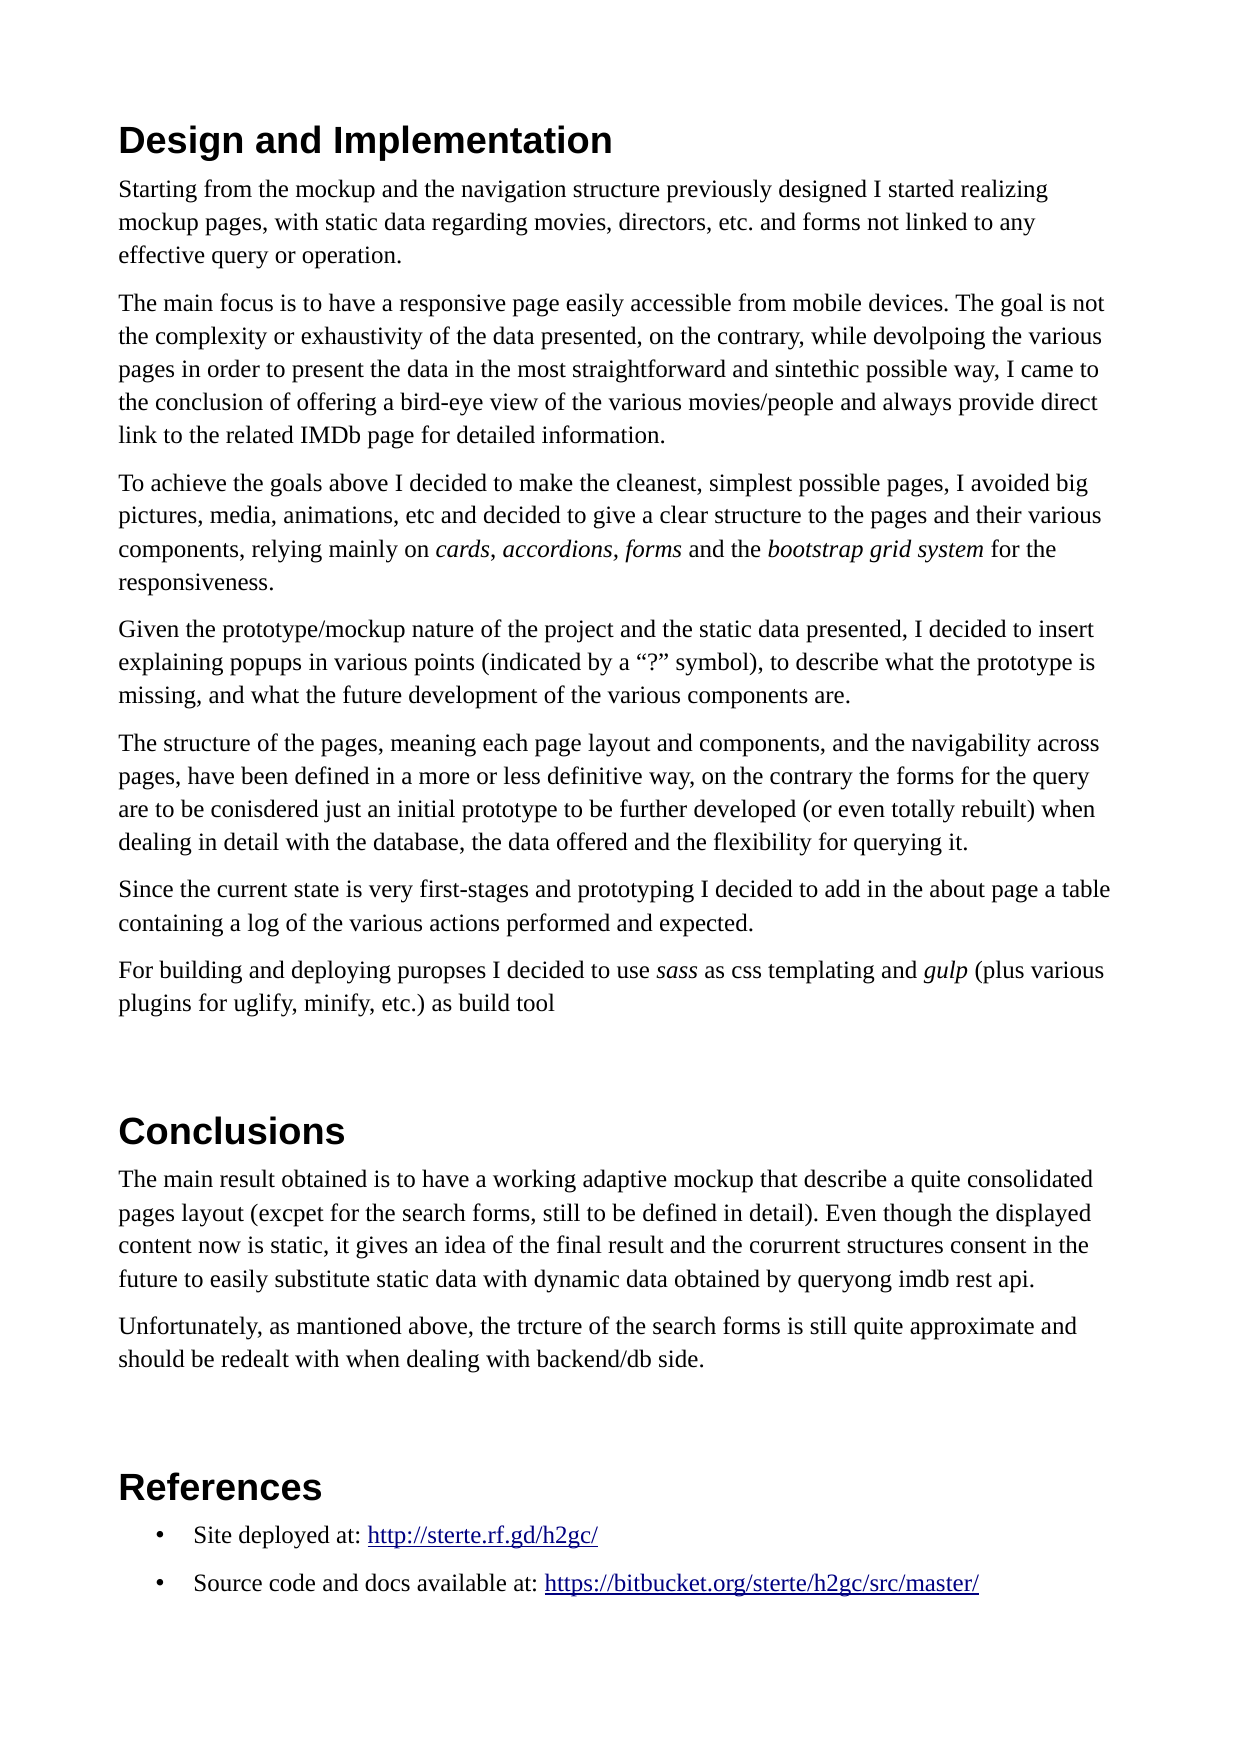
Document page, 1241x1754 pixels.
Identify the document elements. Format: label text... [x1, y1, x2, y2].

text Unfortunately, as mantioned above, the trcture of the search forms is still quite approximate and should be redealt with when dealing with backend/db side. [118, 1311, 1122, 1373]
text Starting from the mockup and the navigation structure previously designed I started realizing mockup pages, with static data regarding movies, directors, etc. and forms not linked to any effective query or operation. [118, 174, 1122, 269]
text The main focus is to have a responsive page easily accessible from mobile devices. The goal is not the complexity or exhaustivity of the data presented, on the contrary, while devolpoing the various pages in order to present the data in the most straightforward and sintethic possible way, I came to the conclusion of offering a bird-eye view of the various movies/people and always provide direct link to the related IMDb page for detailed information. [118, 288, 1122, 449]
subtitle References [118, 1464, 1122, 1508]
list Site deployed at: http://sterte.rf.gd/h2gc/ [156, 1521, 1122, 1549]
text To achieve the goals above I decided to make the cleanest, simplest possible pages, I avoided big pictures, media, animations, etc and decided to give a clear structure to the pages and their various components, relying mainly on cards, accordions, forms and the bootstrap grid system for the responsiveness. [118, 468, 1122, 595]
subtitle Design and Implementation [118, 118, 1122, 162]
subtitle Conclusions [118, 1108, 1122, 1152]
text Given the prototype/mockup nature of the project and the static data presented, I decided to insert explaining popups in various points (indicated by a “?” symbol), to describe what the prototype is missing, and what the future development of the various components are. [118, 614, 1122, 709]
text Since the current state is very first-stages and prototyping I decided to add in the about page a table containing a log of the various actions performed and expected. [118, 874, 1122, 936]
text For building and deploying puropses I decided to use sass as css templating and gulp (plus various plugins for uglify, minify, etc.) as build tool [118, 955, 1122, 1017]
text The main result obtained is to have a working adaptive mockup that describe a quite consolidated pages layout (excpet for the search forms, still to be defined in detail). Even though the displayed content now is static, it gives an idea of the final result and the corurrent structures consent in the future to easily substitute static data with dynamic data obtained by queryong imdb rest api. [118, 1164, 1122, 1292]
list Source code and docs available at: https://bitbucket.org/sterte/h2gc/src/master/ [156, 1568, 1122, 1597]
text The structure of the pages, meaning each page layout and components, and the navigability across pages, have been defined in a more or less definitive way, on the contrary the forms for the query are to be conisdered just an initial prototype to be further developed (or even totally rebuilt) when dealing in detail with the database, the data offered and the flexibility for querying it. [118, 728, 1122, 856]
